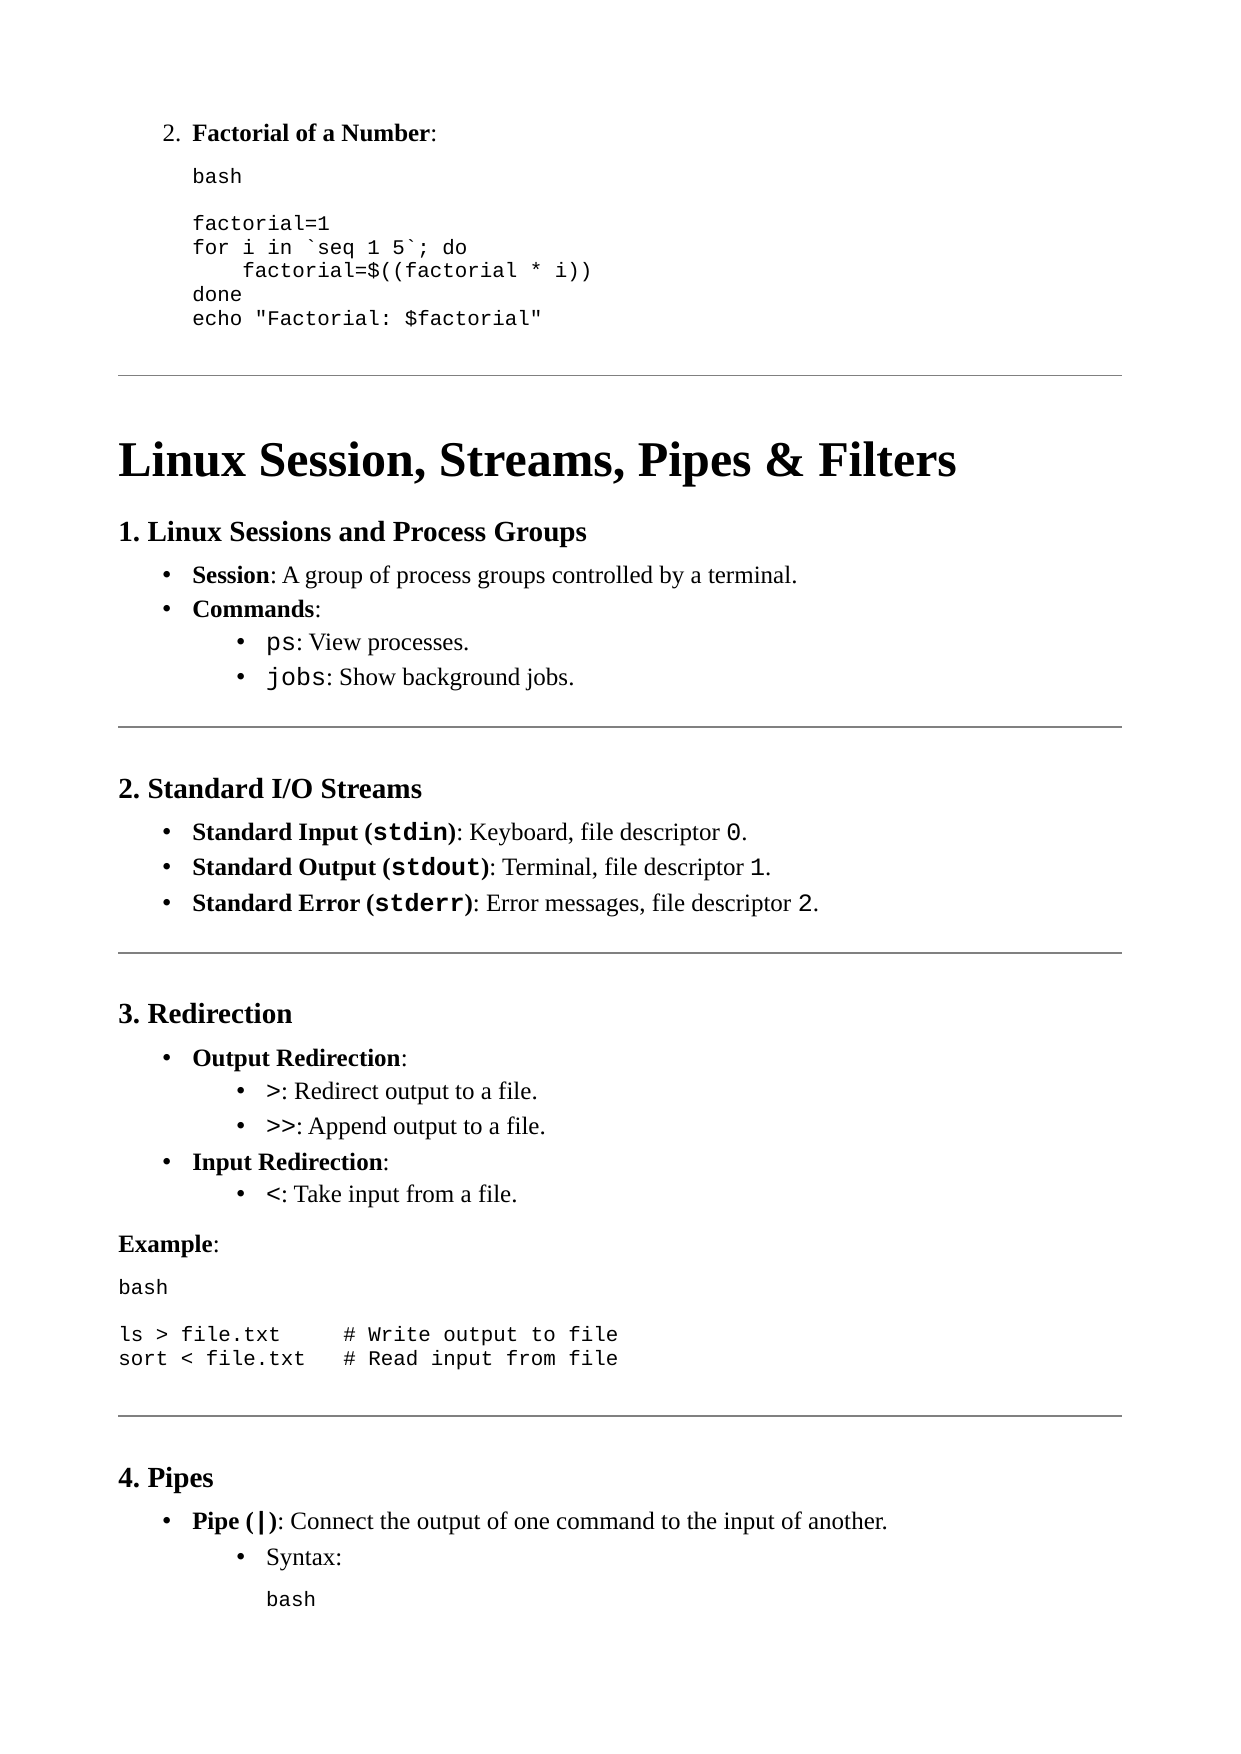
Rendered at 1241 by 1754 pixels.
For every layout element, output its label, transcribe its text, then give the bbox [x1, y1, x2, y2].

subtitle Linux Session, Streams, Pipes & Filters [118, 430, 1122, 487]
text sort < file.txt # Read input from file [118, 1348, 1122, 1372]
list >: Redirect output to a file. [236, 1076, 1122, 1107]
text bash [118, 1277, 1122, 1301]
list factorial=1 [162, 213, 1122, 237]
text Example: [118, 1229, 1122, 1258]
list Session: A group of process groups controlled by a terminal. [162, 561, 1122, 589]
list >>: Append output to a file. [236, 1111, 1122, 1142]
subtitle 1. Linux Sessions and Process Groups [118, 514, 1122, 548]
list Standard Input (stdin): Keyboard, file descriptor 0. [162, 817, 1122, 848]
list ps: View processes. [236, 627, 1122, 657]
list factorial=$((factorial * i)) [162, 260, 1122, 284]
text ls > file.txt # Write output to file [118, 1324, 1122, 1348]
list <: Take input from a file. [236, 1179, 1122, 1210]
list Pipe (|): Connect the output of one command to the input of another. [162, 1506, 1122, 1537]
list Output Redirection: [162, 1043, 1122, 1071]
list Standard Output (stdout): Terminal, file descriptor 1. [162, 852, 1122, 883]
list Standard Error (stderr): Error messages, file descriptor 2. [162, 888, 1122, 919]
subtitle 4. Pipes [118, 1460, 1122, 1494]
list bash [236, 1589, 1122, 1613]
list Factorial of a Number: [162, 118, 1122, 147]
list echo "Factorial: $factorial" [162, 308, 1122, 331]
subtitle 2. Standard I/O Streams [118, 771, 1122, 804]
list Syntax: [236, 1542, 1122, 1570]
list Commands: [162, 594, 1122, 622]
list bash [162, 166, 1122, 189]
list jobs: Show background jobs. [236, 662, 1122, 693]
list for i in `seq 1 5`; do [162, 237, 1122, 260]
list Input Redirection: [162, 1147, 1122, 1175]
subtitle 3. Redirection [118, 997, 1122, 1030]
list done [162, 284, 1122, 308]
